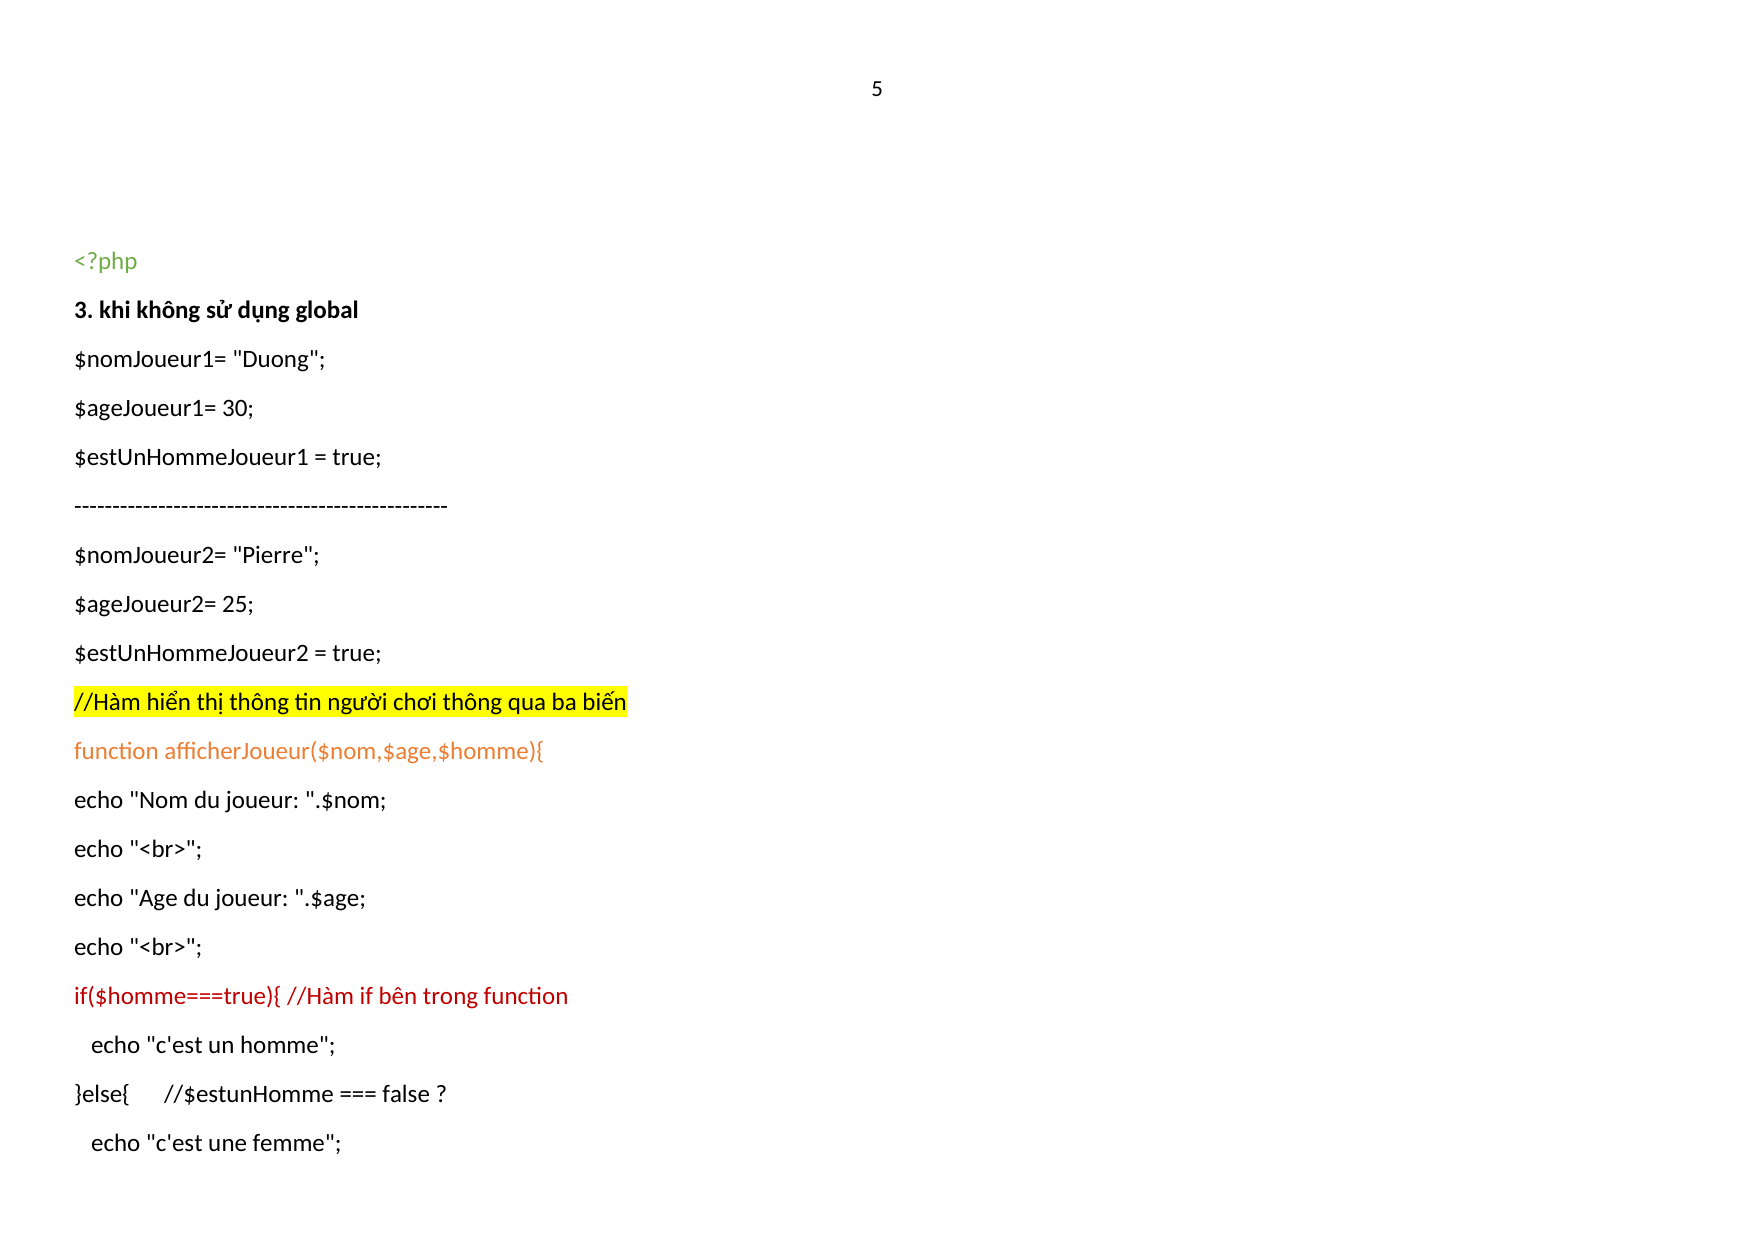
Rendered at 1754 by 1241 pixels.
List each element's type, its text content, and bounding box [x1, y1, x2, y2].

text echo "<br>"; [74, 833, 1680, 863]
text <?php [74, 246, 1680, 276]
text }else{ //$estunHomme === false ? [74, 1078, 1680, 1108]
text echo "<br>"; [74, 931, 1680, 961]
text 3. khi không sử dụng global [74, 294, 1680, 325]
text echo "c'est un homme"; [74, 1029, 1680, 1059]
text //Hàm hiển thị thông tin người chơi thông qua ba biến [74, 686, 1680, 717]
text if($homme===true){ //Hàm if bên trong function [74, 980, 1680, 1010]
text $ageJoueur2= 25; [74, 588, 1680, 619]
text ------------------------------------------------- [74, 490, 1680, 521]
text $estUnHommeJoueur1 = true; [74, 441, 1680, 472]
text echo "Nom du joueur: ".$nom; [74, 784, 1680, 814]
text echo "Age du joueur: ".$age; [74, 882, 1680, 912]
text function afficherJoueur($nom,$age,$homme){ [74, 735, 1680, 766]
text $nomJoueur1= "Duong"; [74, 343, 1680, 374]
text $ageJoueur1= 30; [74, 392, 1680, 423]
text $nomJoueur2= "Pierre"; [74, 539, 1680, 570]
text echo "c'est une femme"; [74, 1127, 1680, 1157]
text $estUnHommeJoueur2 = true; [74, 637, 1680, 668]
